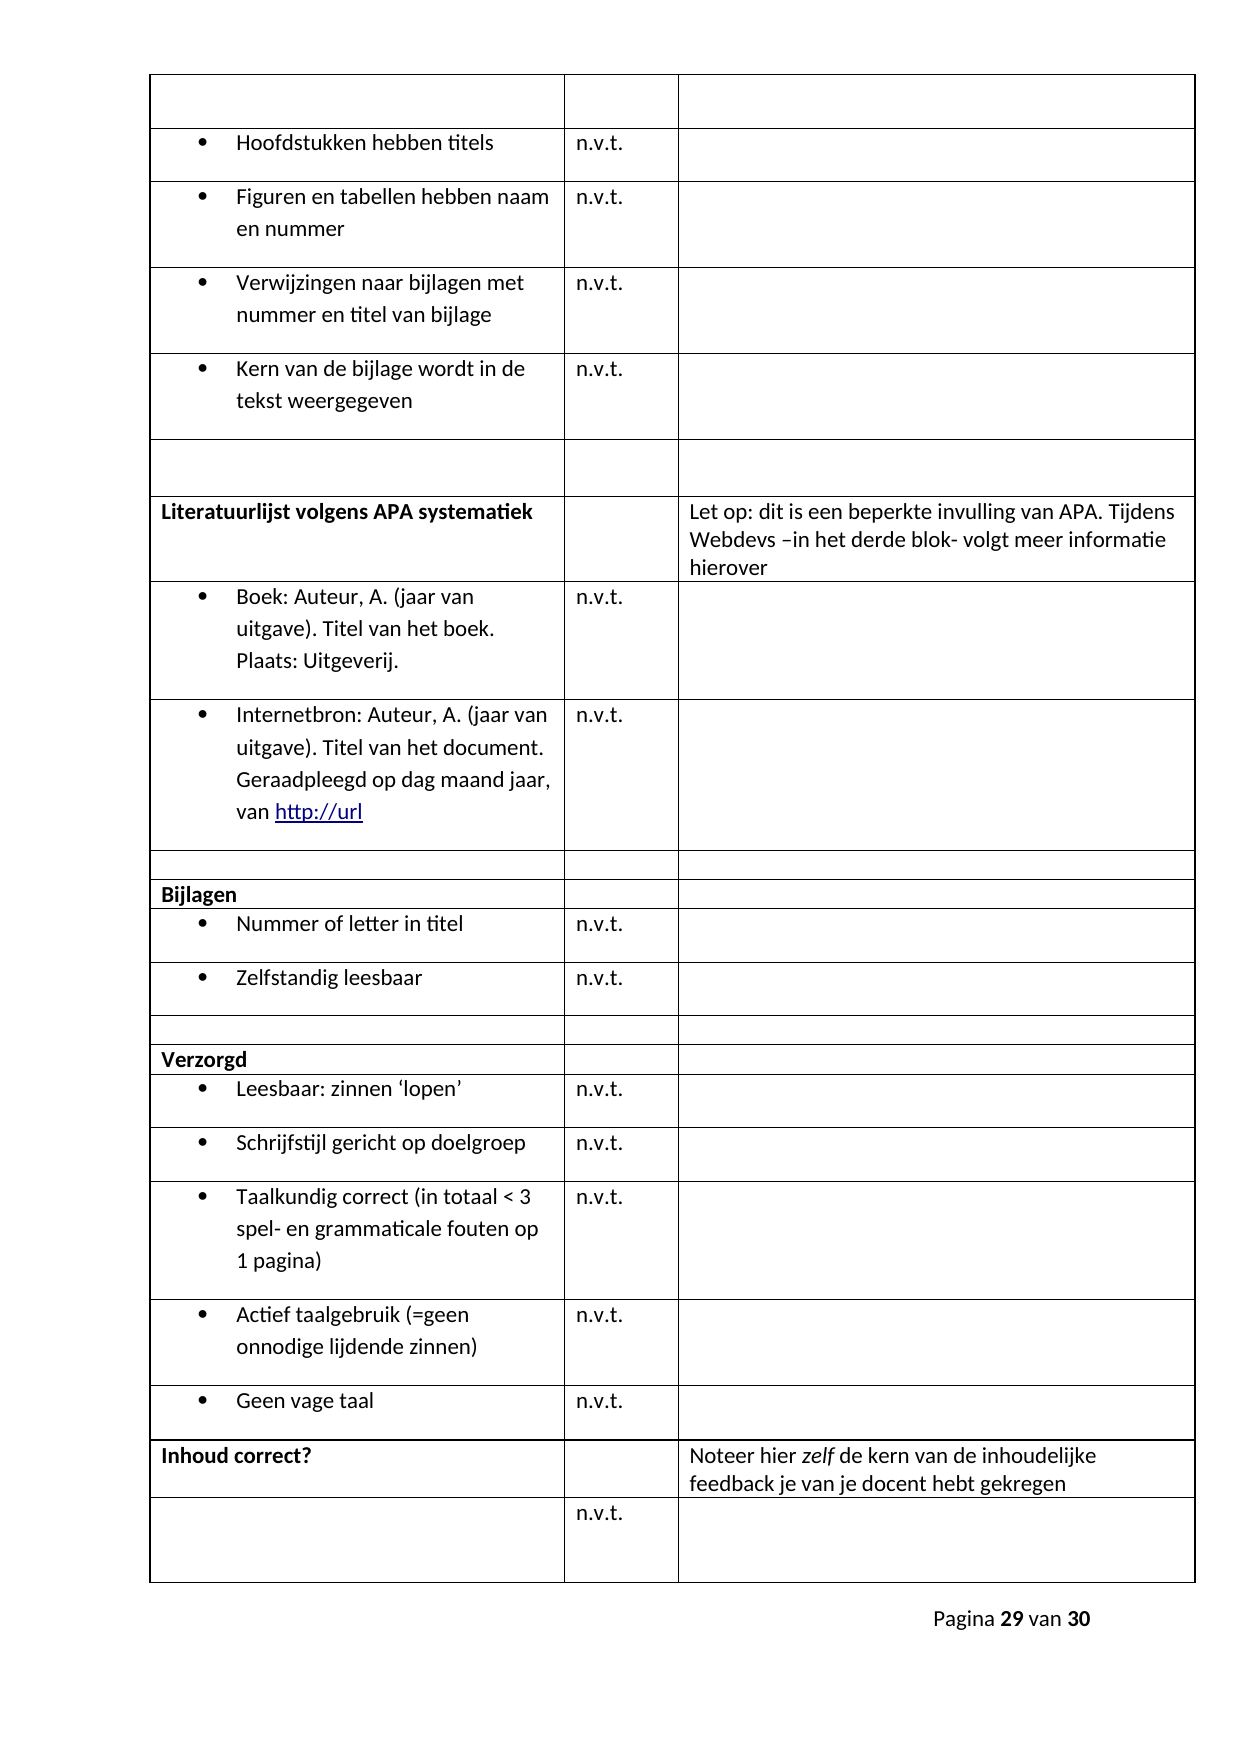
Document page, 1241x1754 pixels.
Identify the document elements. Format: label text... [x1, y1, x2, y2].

table_cell [151, 1016, 564, 1044]
table_cell Hoofdstukken hebben titels [151, 129, 564, 181]
table_cell Kern van de bijlage wordt in de tekst weergegeven [151, 354, 564, 439]
table_cell [679, 700, 1194, 850]
table_cell [565, 75, 678, 127]
table_cell [679, 268, 1194, 353]
table_cell Schrijfstijl gericht op doelgroep [151, 1128, 564, 1181]
table_cell Let op: dit is een beperkte invulling van APA. Tijdens Webdevs –in het derde blok- volgt meer informatie hierover [679, 497, 1194, 581]
table_cell n.v.t. [565, 700, 678, 850]
table_cell Zelfstandig leesbaar [151, 963, 564, 1015]
table_cell n.v.t. [565, 1498, 678, 1582]
table_cell [151, 440, 564, 496]
table_header Noteer hier zelf de kern van de inhoudelijke feedback je van je docent hebt gekregen [679, 1441, 1194, 1497]
table_cell [679, 851, 1194, 879]
table_cell Nummer of letter in titel [151, 909, 564, 962]
table_cell Actief taalgebruik (=geen onnodige lijdende zinnen) [151, 1300, 564, 1385]
table_cell n.v.t. [565, 182, 678, 267]
table_cell n.v.t. [565, 1128, 678, 1181]
table_cell [151, 1498, 564, 1582]
table_cell [679, 354, 1194, 439]
table_cell Verwijzingen naar bijlagen met nummer en titel van bijlage [151, 268, 564, 353]
table_cell [565, 1045, 678, 1073]
table_cell Leesbaar: zinnen ‘lopen’ [151, 1075, 564, 1127]
table_cell [679, 1045, 1194, 1073]
table_cell [679, 1182, 1194, 1299]
table_cell Verzorgd [151, 1045, 564, 1073]
table_cell n.v.t. [565, 1300, 678, 1385]
table_cell n.v.t. [565, 354, 678, 439]
table_cell [151, 75, 564, 127]
table_cell [565, 880, 678, 908]
table_cell n.v.t. [565, 268, 678, 353]
table_cell [679, 129, 1194, 181]
table_cell [679, 75, 1194, 127]
table_cell Boek: Auteur, A. (jaar van uitgave). Titel van het boek. Plaats: Uitgeverij. [151, 582, 564, 699]
table_cell [679, 1498, 1194, 1582]
table_header [565, 1441, 678, 1497]
table_cell n.v.t. [565, 1386, 678, 1439]
table_cell [151, 851, 564, 879]
table_cell [679, 1386, 1194, 1439]
table_cell [679, 440, 1194, 496]
table_cell [679, 963, 1194, 1015]
table_header Inhoud correct? [151, 1441, 564, 1497]
table_cell [679, 1075, 1194, 1127]
table_cell n.v.t. [565, 909, 678, 962]
table_cell [565, 440, 678, 496]
table_cell n.v.t. [565, 963, 678, 1015]
table_cell n.v.t. [565, 582, 678, 699]
table_cell n.v.t. [565, 1182, 678, 1299]
table_cell [679, 1128, 1194, 1181]
table_cell [679, 182, 1194, 267]
table_cell [565, 497, 678, 581]
table_cell [679, 582, 1194, 699]
table_cell [679, 880, 1194, 908]
table_cell [679, 1300, 1194, 1385]
table_cell Internetbron: Auteur, A. (jaar van uitgave). Titel van het document. Geraadpleegd op dag maand jaar, van http://url [151, 700, 564, 850]
table_cell Literatuurlijst volgens APA systematiek [151, 497, 564, 581]
table_cell n.v.t. [565, 129, 678, 181]
table_cell Taalkundig correct (in totaal < 3 spel- en grammaticale fouten op 1 pagina) [151, 1182, 564, 1299]
table_cell [565, 851, 678, 879]
table_cell [679, 1016, 1194, 1044]
table_cell n.v.t. [565, 1075, 678, 1127]
table_cell Bijlagen [151, 880, 564, 908]
table_cell Geen vage taal [151, 1386, 564, 1439]
table_cell [565, 1016, 678, 1044]
table_cell Figuren en tabellen hebben naam en nummer [151, 182, 564, 267]
table_cell [679, 909, 1194, 962]
